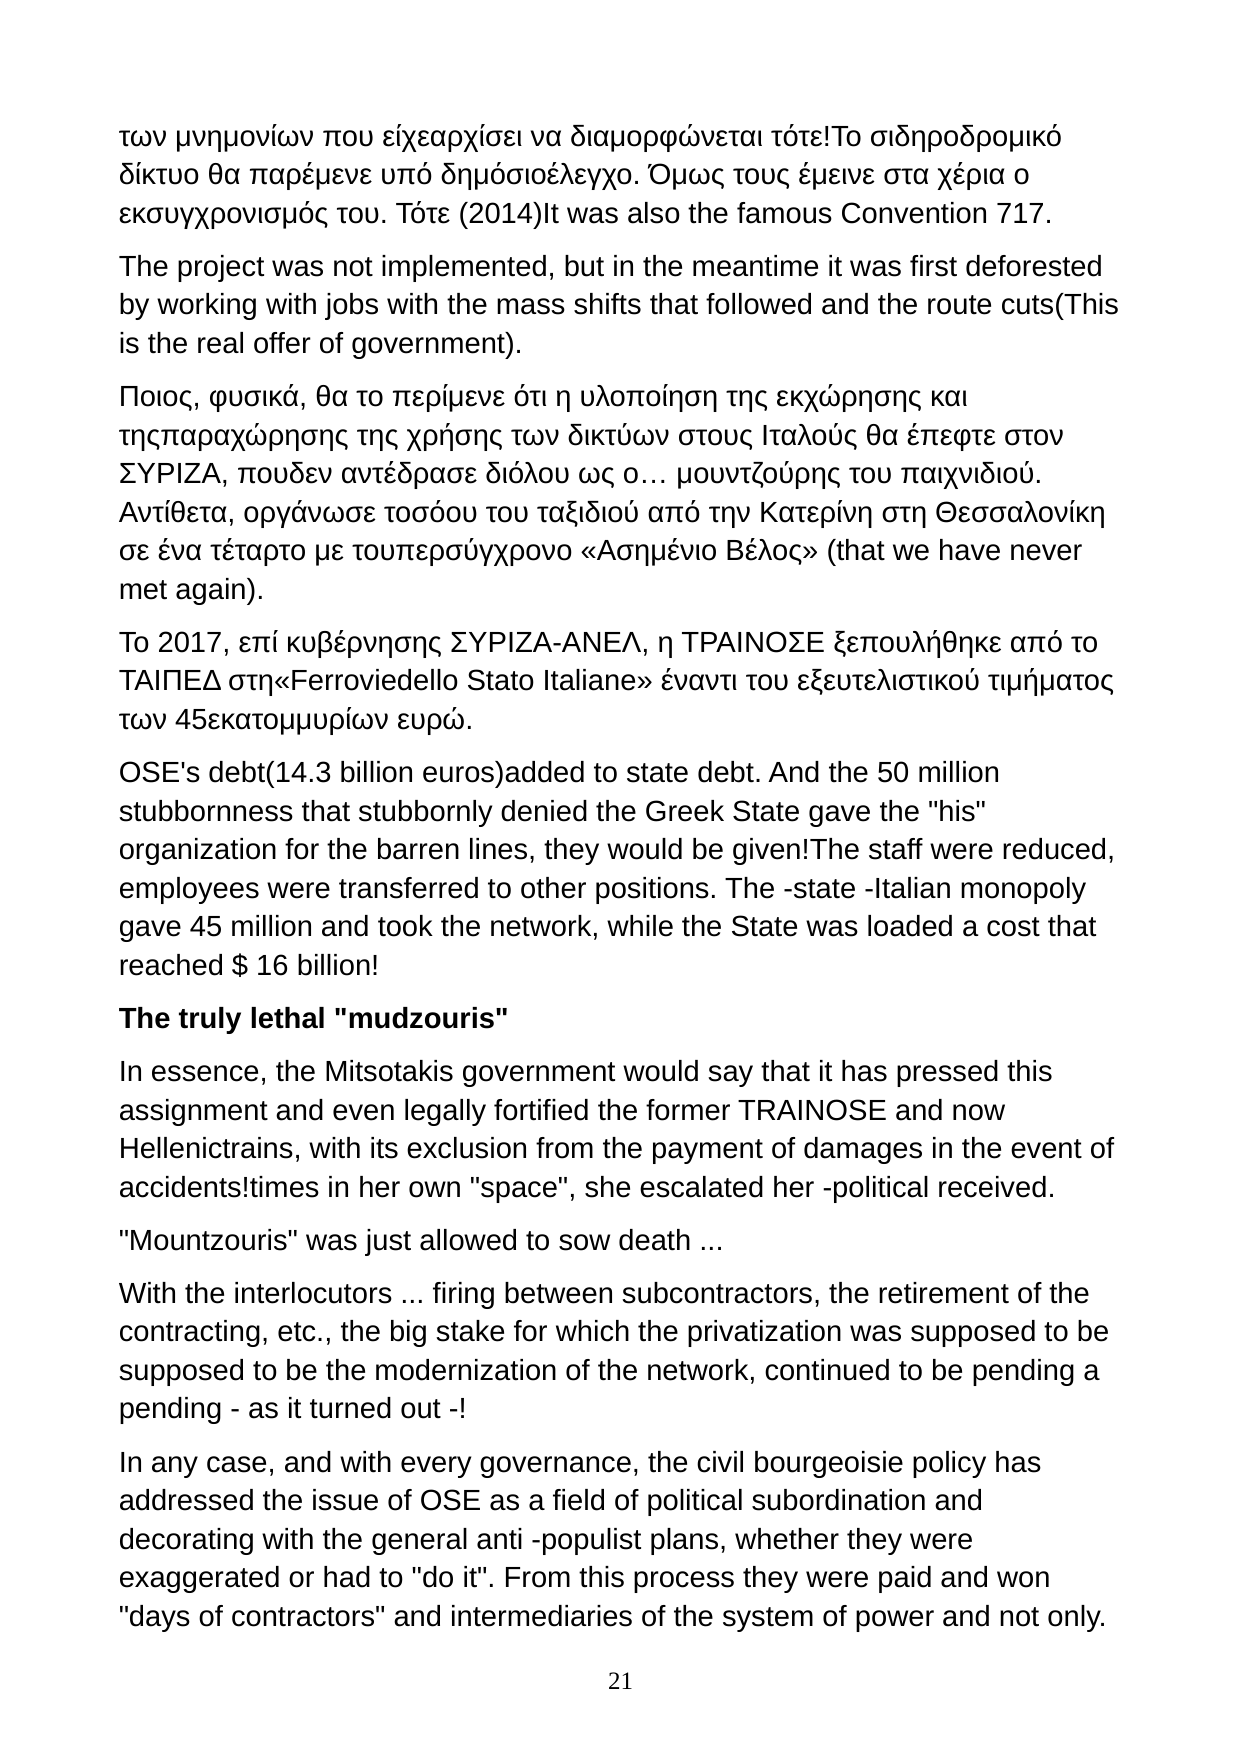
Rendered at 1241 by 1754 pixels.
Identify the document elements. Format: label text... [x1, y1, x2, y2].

text The truly lethal "mudzouris" [118, 1001, 1122, 1034]
text In essence, the Mitsotakis government would say that it has pressed this assignment and even legally fortified the former TRAINOSE and now Hellenictrains, with its exclusion from the payment of damages in the event of accidents!times in her own "space", she escalated her -political received. [118, 1054, 1122, 1203]
text Ποιος, φυσικά, θα το περίμενε ότι η υλοποίηση της εκχώρησης και τηςπαραχώρησης της χρήσης των δικτύων στους Ιταλούς θα έπεφτε στον ΣΥΡΙΖΑ, πουδεν αντέδρασε διόλου ως ο… μουντζούρης του παιχνιδιού. Αντίθετα, οργάνωσε τοσόου του ταξιδιού από την Κατερίνη στη Θεσσαλονίκη σε ένα τέταρτο με τουπερσύγχρονο «Ασημένιο Βέλος» (that we have never met again). [118, 379, 1122, 605]
text OSE's debt(14.3 billion euros)added to state debt. And the 50 million stubbornness that stubbornly denied the Greek State gave the "his" organization for the barren lines, they would be given!The staff were reduced, employees were transferred to other positions. The -state -Italian monopoly gave 45 million and took the network, while the State was loaded a cost that reached $ 16 billion! [118, 755, 1122, 981]
text With the interlocutors ... firing between subcontractors, the retirement of the contracting, etc., the big stake for which the privatization was supposed to be supposed to be the modernization of the network, continued to be pending a pending - as it turned out -! [118, 1276, 1122, 1425]
text "Mountzouris" was just allowed to sow death ... [118, 1223, 1122, 1256]
text The project was not implemented, but in the meantime it was first deforested by working with jobs with the mass shifts that followed and the route cuts(This is the real offer of government). [118, 249, 1122, 359]
text των μνημονίων που είχεαρχίσει να διαμορφώνεται τότε!Το σιδηροδρομικό δίκτυο θα παρέμενε υπό δημόσιοέλεγχο. Όμως τους έμεινε στα χέρια ο εκσυγχρονισμός του. Τότε (2014)It was also the famous Convention 717. [118, 118, 1122, 229]
text Το 2017, επί κυβέρνησης ΣΥΡΙΖΑ-ΑΝΕΛ, η ΤΡΑΙΝΟΣΕ ξεπουλήθηκε από το ΤΑΙΠΕΔ στη«Ferroviedello Stato Italiane» έναντι του εξευτελιστικού τιμήματος των 45εκατομμυρίων ευρώ. [118, 625, 1122, 735]
text In any case, and with every governance, the civil bourgeoisie policy has addressed the issue of OSE as a field of political subordination and decorating with the general anti -populist plans, whether they were exaggerated or had to "do it". From this process they were paid and won "days of contractors" and intermediaries of the system of power and not only. [118, 1444, 1122, 1632]
